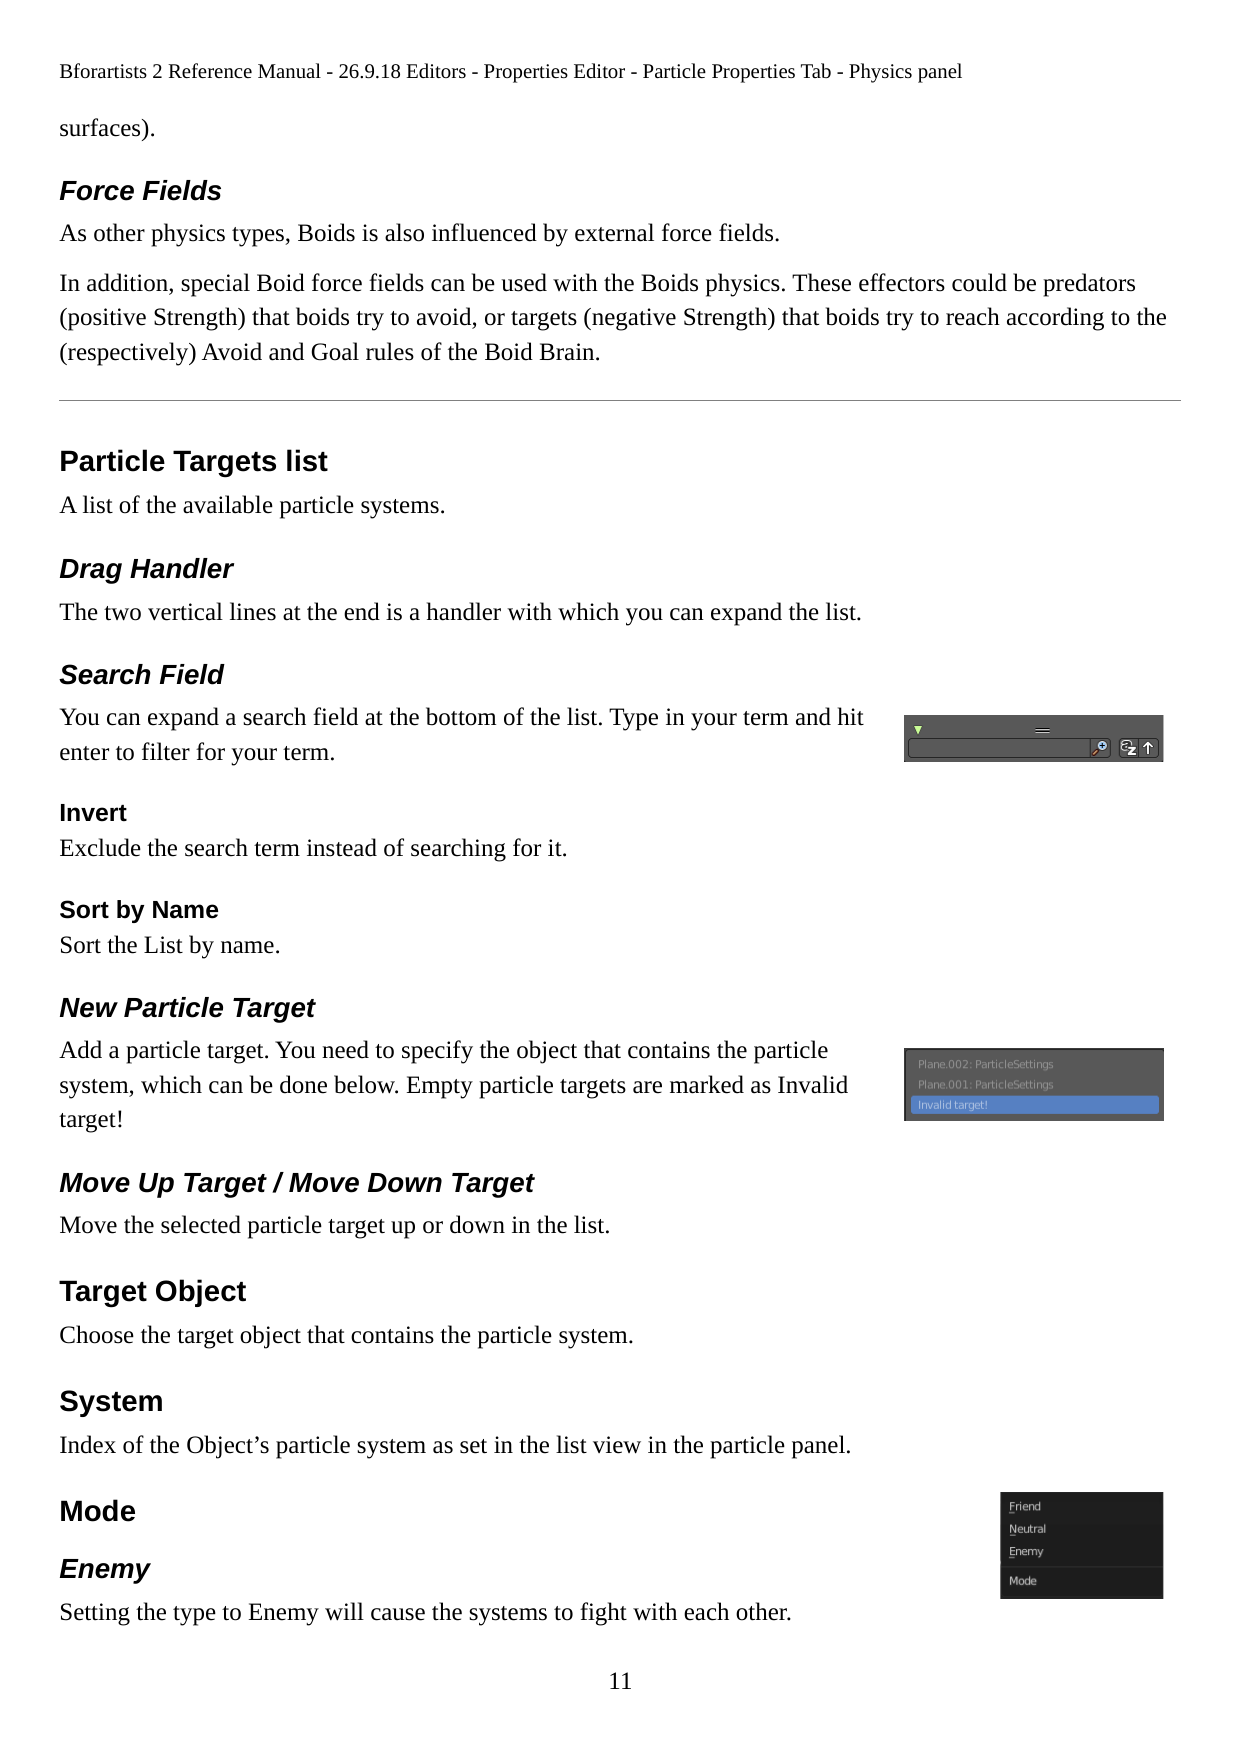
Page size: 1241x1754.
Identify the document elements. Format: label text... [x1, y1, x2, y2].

text As other physics types, Boids is also influenced by external force fields. [59, 218, 1181, 247]
subtitle Force Fields [59, 174, 1181, 206]
text Setting the type to Enemy will cause the systems to fight with each other. [59, 1597, 1181, 1626]
subtitle Move Up Target / Move Down Target [59, 1166, 1181, 1198]
subtitle [1164, 1494, 1181, 1528]
subtitle Search Field [59, 658, 1181, 690]
text surfaces). [59, 113, 1181, 141]
subtitle Invert [59, 798, 1181, 827]
picture [904, 715, 1164, 762]
text Move the selected particle target up or down in the list. [59, 1211, 1181, 1239]
text Add a particle target. You need to specify the object that contains the particle system, which can be done below. Empty particle targets are marked as Invalid target! [59, 1036, 1181, 1133]
subtitle [1164, 1553, 1181, 1584]
picture [1000, 1492, 1164, 1599]
picture [904, 1048, 1164, 1121]
text In addition, special Boid force fields can be used with the Boids physics. These effectors could be predators (positive Strength) that boids try to avoid, or targets (negative Strength) that boids try to reach according to the (respectively) Avoid and Goal rules of the Boid Brain. [59, 268, 1181, 365]
subtitle New Particle Target [59, 991, 1181, 1023]
subtitle Mode [59, 1494, 1000, 1528]
text You can expand a search field at the bottom of the list. Type in your term and hit enter to filter for your term. [59, 702, 1181, 766]
subtitle Target Object [59, 1274, 1181, 1308]
subtitle Particle Targets list [59, 444, 1181, 478]
text Index of the Object’s particle system as set in the list view in the particle panel. [59, 1430, 1181, 1459]
subtitle System [59, 1384, 1181, 1418]
text A list of the available particle systems. [59, 491, 1181, 519]
text Exclude the search term instead of searching for it. [59, 833, 1181, 862]
text Choose the target object that contains the particle system. [59, 1320, 1181, 1349]
text The two vertical lines at the end is a handler with which you can expand the list. [59, 597, 1181, 625]
text Sort the List by name. [59, 930, 1181, 958]
subtitle Enemy [59, 1553, 1000, 1584]
subtitle Sort by Name [59, 895, 1181, 923]
subtitle Drag Handler [59, 552, 1181, 584]
